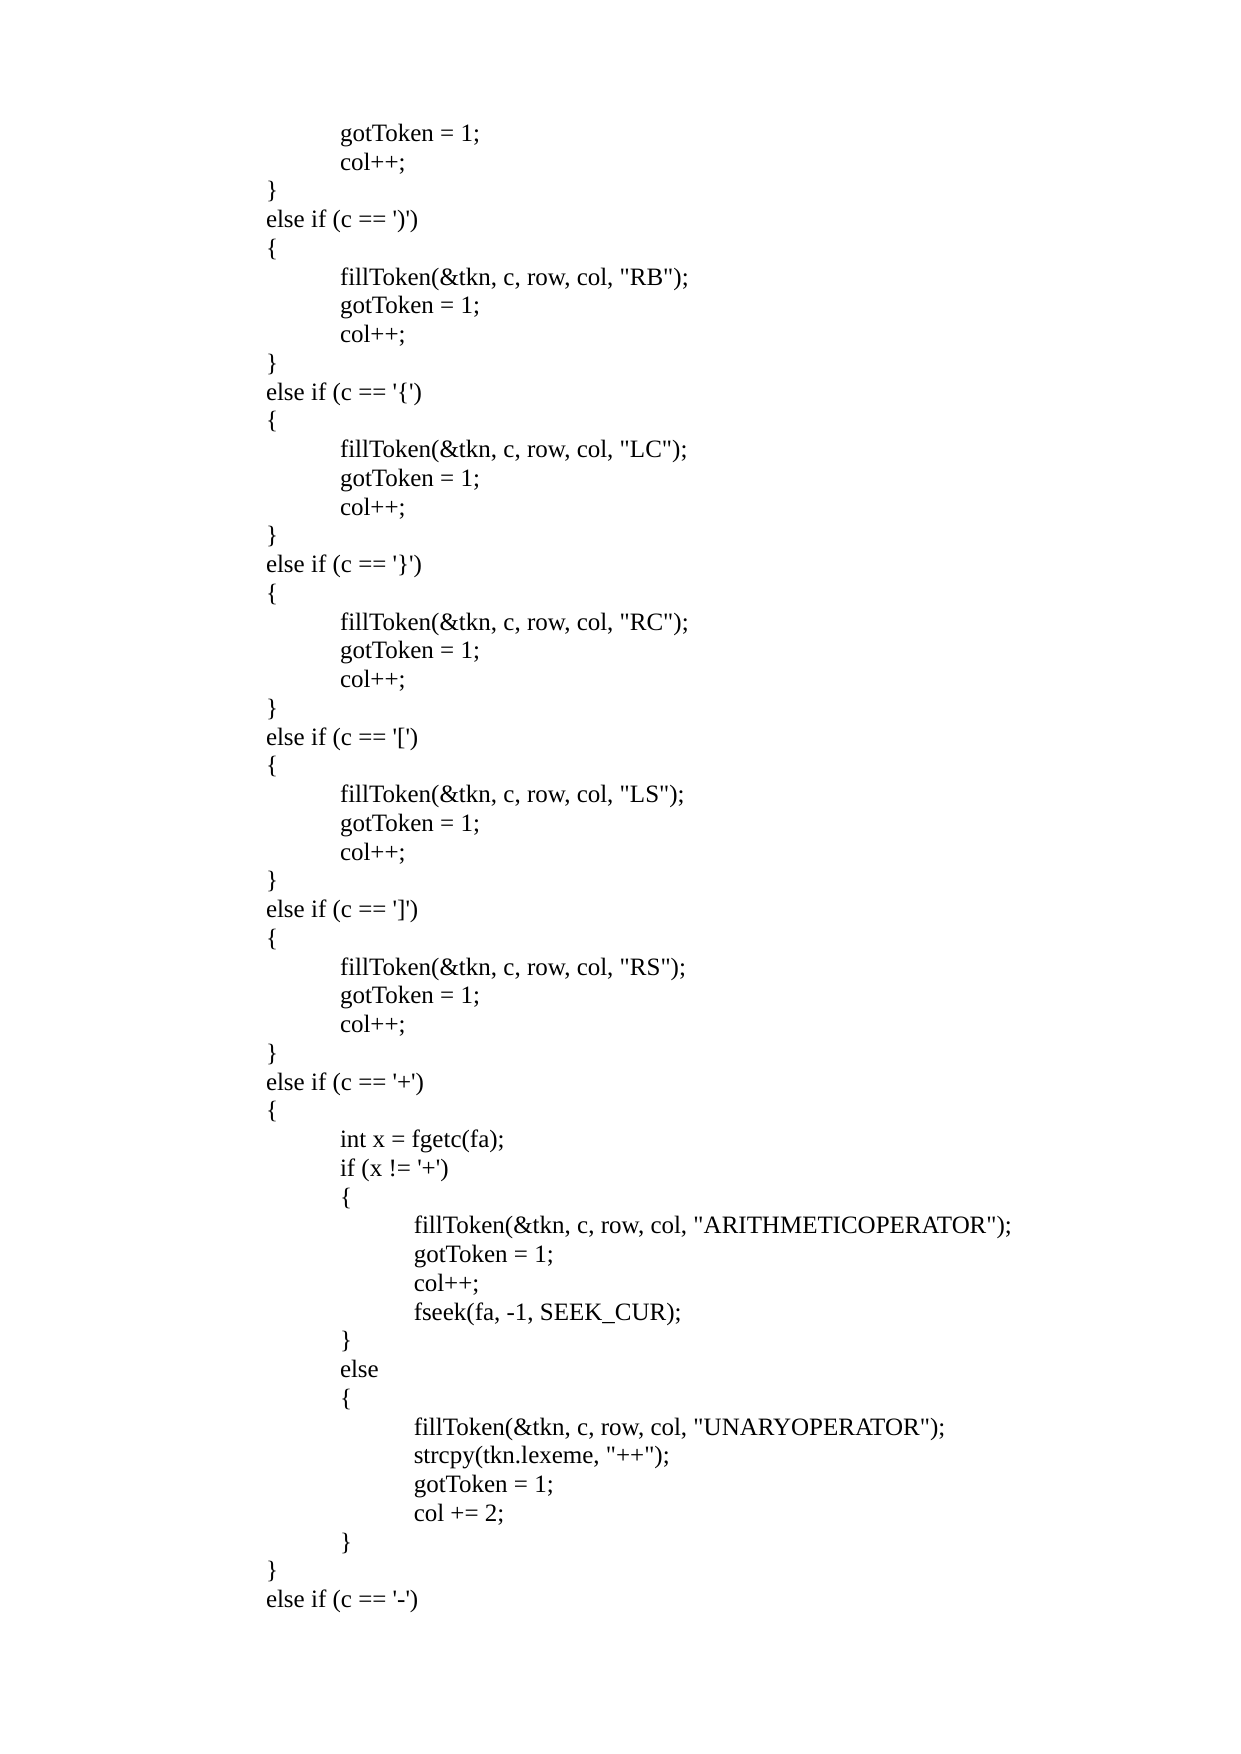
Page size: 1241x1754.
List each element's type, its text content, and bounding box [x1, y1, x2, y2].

text fillToken(&tkn, c, row, col, "ARITHMETICOPERATOR"); [118, 1211, 1122, 1239]
text { [118, 1383, 1122, 1412]
text col++; [118, 147, 1122, 176]
text if (x != '+') [118, 1153, 1122, 1182]
text gotToken = 1; [118, 808, 1122, 837]
text } [118, 1326, 1122, 1354]
text col++; [118, 837, 1122, 866]
text col += 2; [118, 1498, 1122, 1527]
text } [118, 176, 1122, 204]
text else if (c == '-') [118, 1584, 1122, 1613]
text { [118, 406, 1122, 434]
text { [118, 233, 1122, 262]
text fillToken(&tkn, c, row, col, "RS"); [118, 952, 1122, 981]
text { [118, 1096, 1122, 1124]
text int x = fgetc(fa); [118, 1124, 1122, 1153]
text gotToken = 1; [118, 463, 1122, 492]
text } [118, 521, 1122, 549]
text else [118, 1354, 1122, 1383]
text } [118, 866, 1122, 894]
text fillToken(&tkn, c, row, col, "LS"); [118, 779, 1122, 808]
text else if (c == '}') [118, 549, 1122, 578]
text { [118, 578, 1122, 607]
text fillToken(&tkn, c, row, col, "LC"); [118, 434, 1122, 463]
text col++; [118, 1268, 1122, 1297]
text gotToken = 1; [118, 981, 1122, 1009]
text else if (c == '[') [118, 722, 1122, 751]
text } [118, 348, 1122, 377]
text } [118, 693, 1122, 722]
text } [118, 1038, 1122, 1067]
text } [118, 1556, 1122, 1584]
text gotToken = 1; [118, 636, 1122, 664]
text { [118, 1182, 1122, 1211]
text col++; [118, 664, 1122, 693]
text col++; [118, 1009, 1122, 1038]
text fillToken(&tkn, c, row, col, "RB"); [118, 262, 1122, 291]
text else if (c == ')') [118, 204, 1122, 233]
text fseek(fa, -1, SEEK_CUR); [118, 1297, 1122, 1326]
text col++; [118, 319, 1122, 348]
text gotToken = 1; [118, 291, 1122, 319]
text else if (c == '+') [118, 1067, 1122, 1096]
text { [118, 751, 1122, 779]
text col++; [118, 492, 1122, 521]
text gotToken = 1; [118, 1239, 1122, 1268]
text strcpy(tkn.lexeme, "++"); [118, 1441, 1122, 1469]
text gotToken = 1; [118, 1469, 1122, 1498]
text fillToken(&tkn, c, row, col, "RC"); [118, 607, 1122, 636]
text } [118, 1527, 1122, 1556]
text gotToken = 1; [118, 118, 1122, 147]
text else if (c == ']') [118, 894, 1122, 923]
text else if (c == '{') [118, 377, 1122, 406]
text { [118, 923, 1122, 952]
text fillToken(&tkn, c, row, col, "UNARYOPERATOR"); [118, 1412, 1122, 1441]
